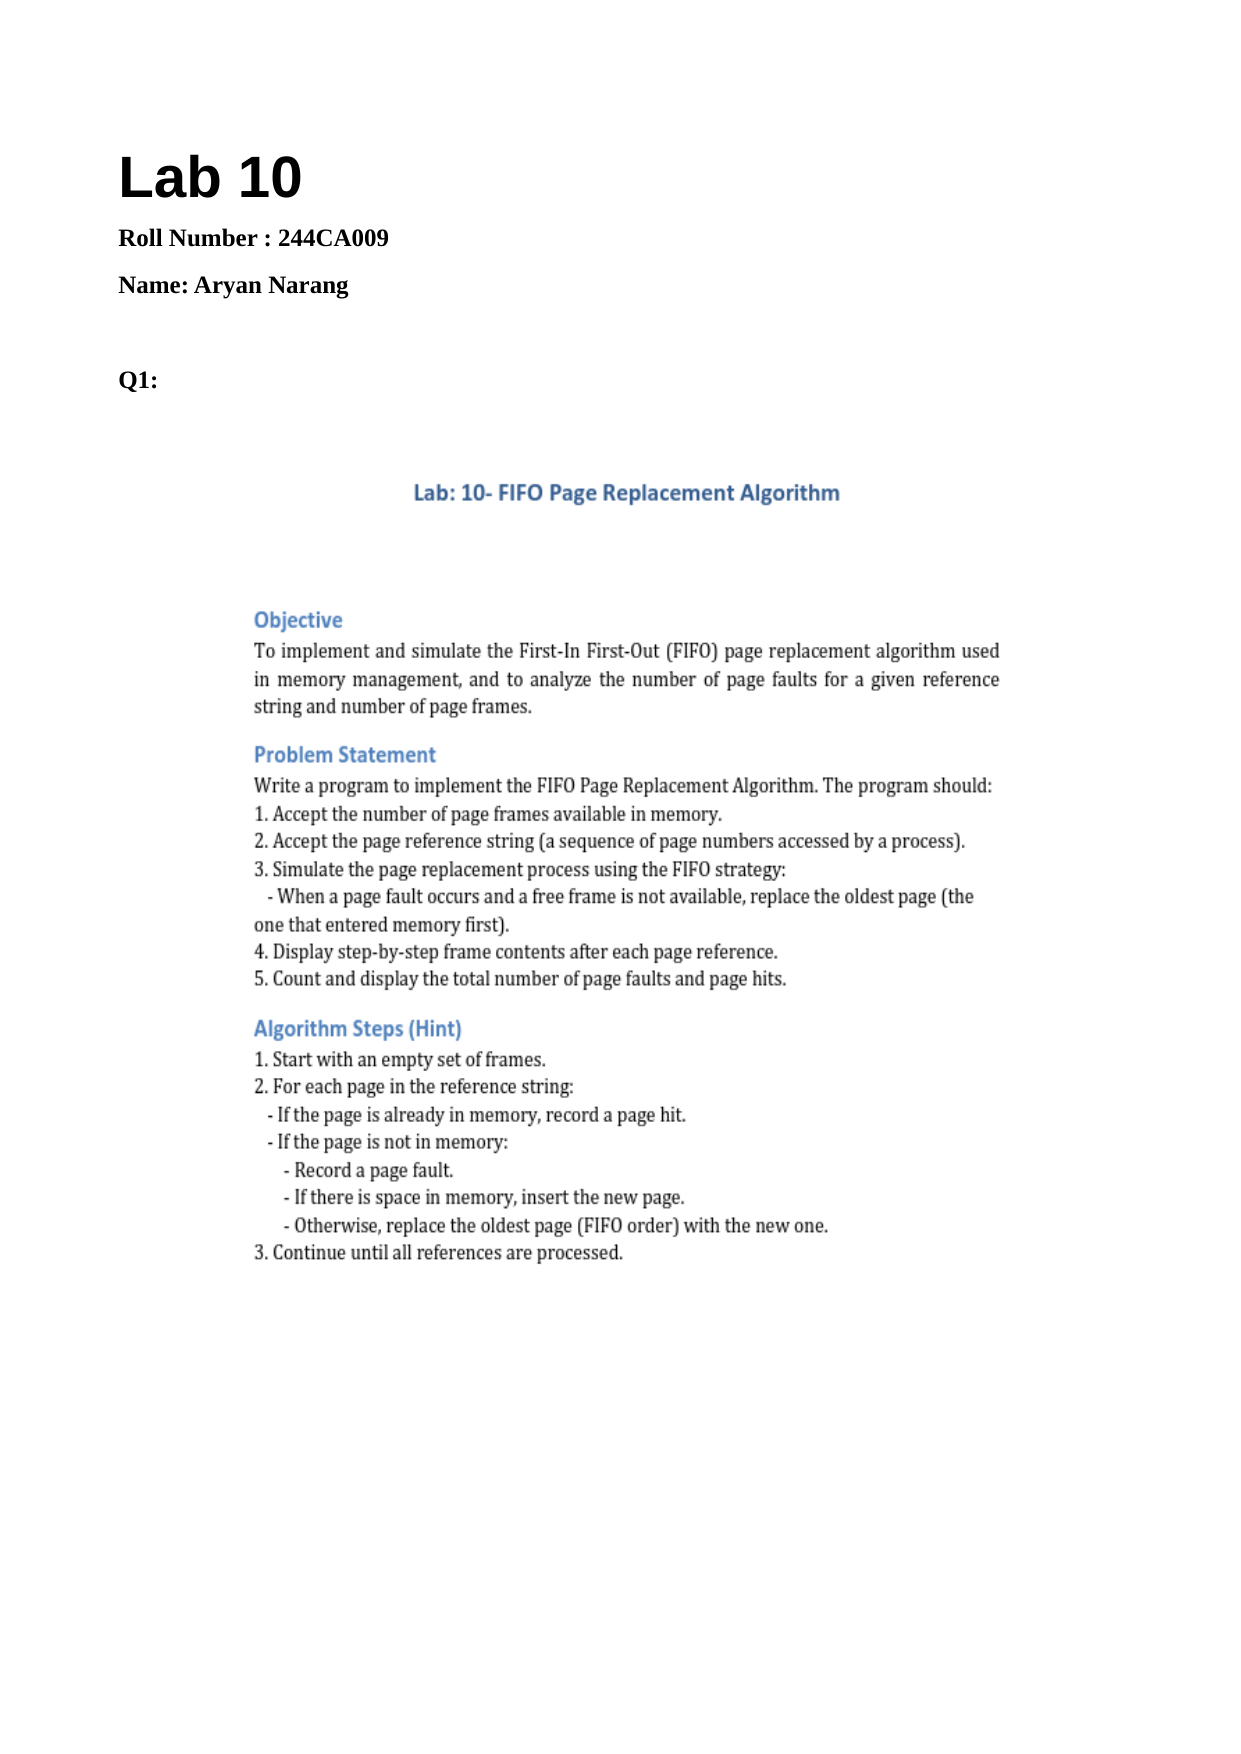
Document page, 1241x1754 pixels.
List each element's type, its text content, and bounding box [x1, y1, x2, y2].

text Roll Number : 244CA009 [118, 223, 1122, 251]
title Lab 10 [118, 143, 1122, 210]
picture [203, 424, 1082, 1294]
text Q1: [118, 366, 1122, 394]
text Name: Aryan Narang [118, 270, 1122, 299]
